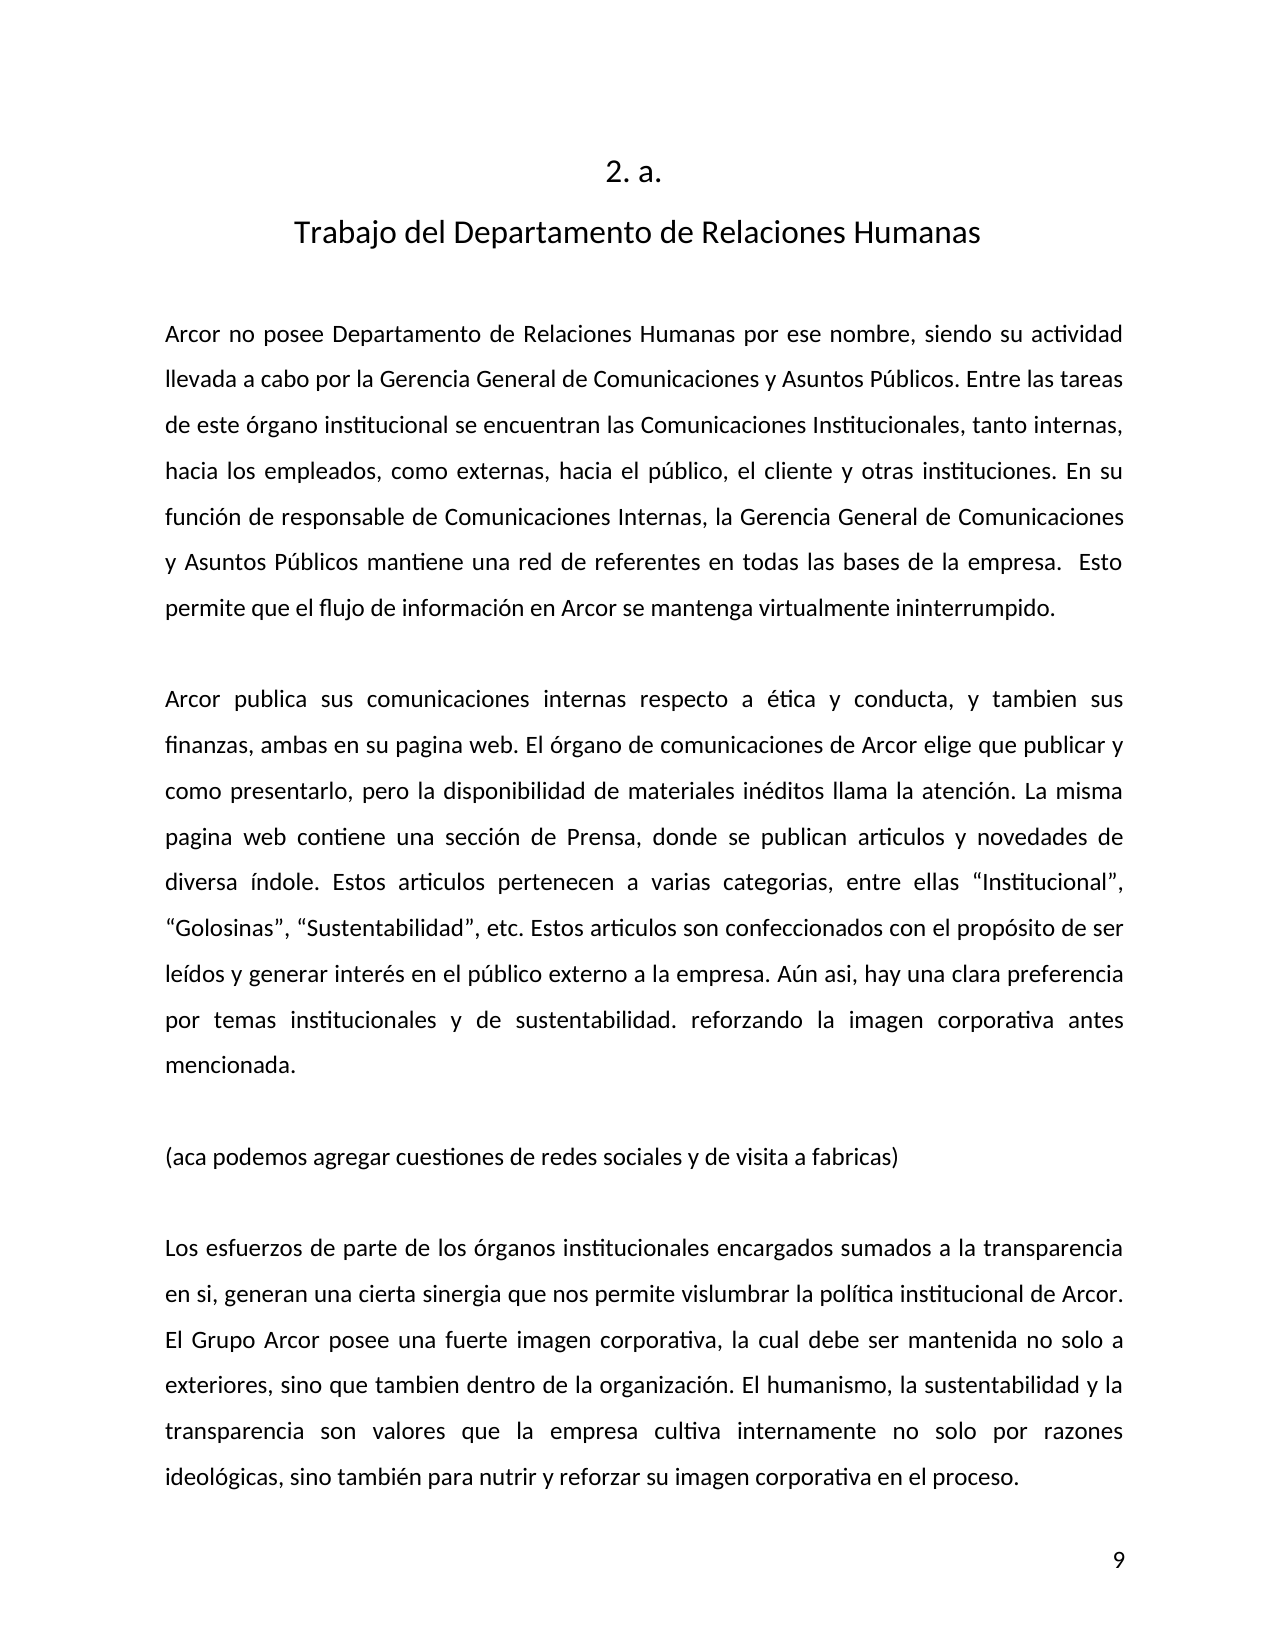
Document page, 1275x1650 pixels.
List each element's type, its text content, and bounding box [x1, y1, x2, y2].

text Arcor no posee Departamento de Relaciones Humanas por ese nombre, siendo su actividad llevada a cabo por la Gerencia General de Comunicaciones y Asuntos Públicos. Entre las tareas de este órgano institucional se encuentran las Comunicaciones Institucionales, tanto internas, hacia los empleados, como externas, hacia el público, el cliente y otras instituciones. En su función de responsable de Comunicaciones Internas, la Gerencia General de Comunicaciones y Asuntos Públicos mantiene una red de referentes en todas las bases de la empresa. Esto permite que el flujo de información en Arcor se mantenga virtualmente ininterrumpido. [165, 318, 1125, 623]
text (aca podemos agregar cuestiones de redes sociales y de visita a fabricas) [165, 1141, 1125, 1171]
text Arcor publica sus comunicaciones internas respecto a ética y conducta, y tambien sus finanzas, ambas en su pagina web. El órgano de comunicaciones de Arcor elige que publicar y como presentarlo, pero la disponibilidad de materiales inéditos llama la atención. La misma pagina web contiene una sección de Prensa, donde se publican articulos y novedades de diversa índole. Estos articulos pertenecen a varias categorias, entre ellas “Institucional”, “Golosinas”, “Sustentabilidad”, etc. Estos articulos son confeccionados con el propósito de ser leídos y generar interés en el público externo a la empresa. Aún asi, hay una clara preferencia por temas institucionales y de sustentabilidad. reforzando la imagen corporativa antes mencionada. [165, 684, 1125, 1080]
subtitle 2. a. Trabajo del Departamento de Relaciones Humanas [150, 150, 1125, 252]
text Los esfuerzos de parte de los órganos institucionales encargados sumados a la transparencia en si, generan una cierta sinergia que nos permite vislumbrar la política institucional de Arcor. El Grupo Arcor posee una fuerte imagen corporativa, la cual debe ser mantenida no solo a exteriores, sino que tambien dentro de la organización. El humanismo, la sustentabilidad y la transparencia son valores que la empresa cultiva internamente no solo por razones ideológicas, sino también para nutrir y reforzar su imagen corporativa en el proceso. [165, 1232, 1125, 1492]
